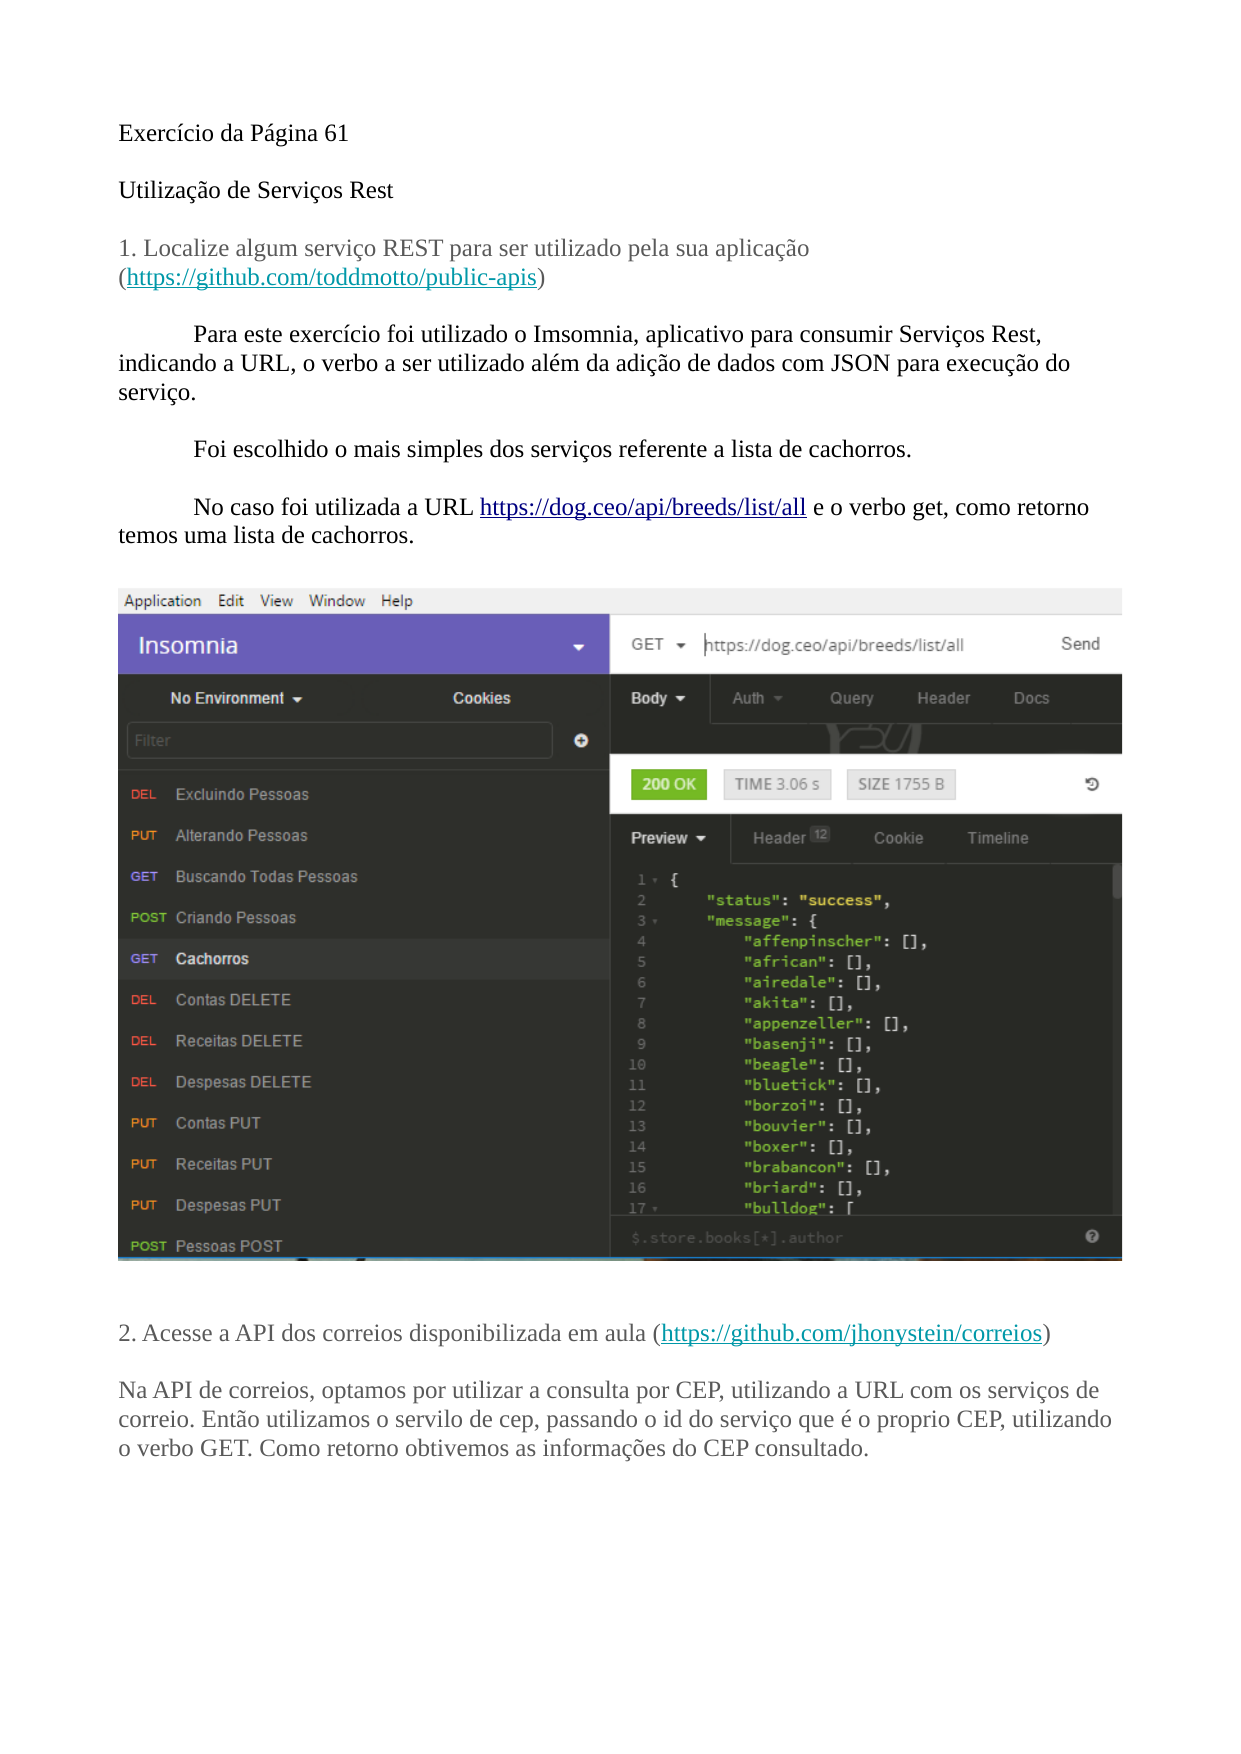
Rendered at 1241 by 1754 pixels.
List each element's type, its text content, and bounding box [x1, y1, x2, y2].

picture [118, 578, 1123, 1261]
text 1. Localize algum serviço REST para ser utilizado pela sua aplicação (https://github.com/toddmotto/public-apis) [118, 233, 1122, 291]
text Para este exercício foi utilizado o Imsomnia, aplicativo para consumir Serviços Rest, indicando a URL, o verbo a ser utilizado além da adição de dados com JSON para execução do serviço. [118, 319, 1122, 406]
text 2. Acesse a API dos correios disponibilizada em aula (https://github.com/jhonystein/correios) [118, 1318, 1122, 1346]
text Utilização de Serviços Rest [118, 176, 1122, 204]
text Foi escolhido o mais simples dos serviços referente a lista de cachorros. [118, 434, 1122, 463]
text Na API de correios, optamos por utilizar a consulta por CEP, utilizando a URL com os serviços de correio. Então utilizamos o servilo de cep, passando o id do serviço que é o proprio CEP, utilizando o verbo GET. Como retorno obtivemos as informações do CEP consultado. [118, 1375, 1122, 1461]
text Exercício da Página 61 [118, 118, 1122, 147]
text No caso foi utilizada a URL https://dog.ceo/api/breeds/list/all e o verbo get, como retorno temos uma lista de cachorros. [118, 492, 1122, 549]
